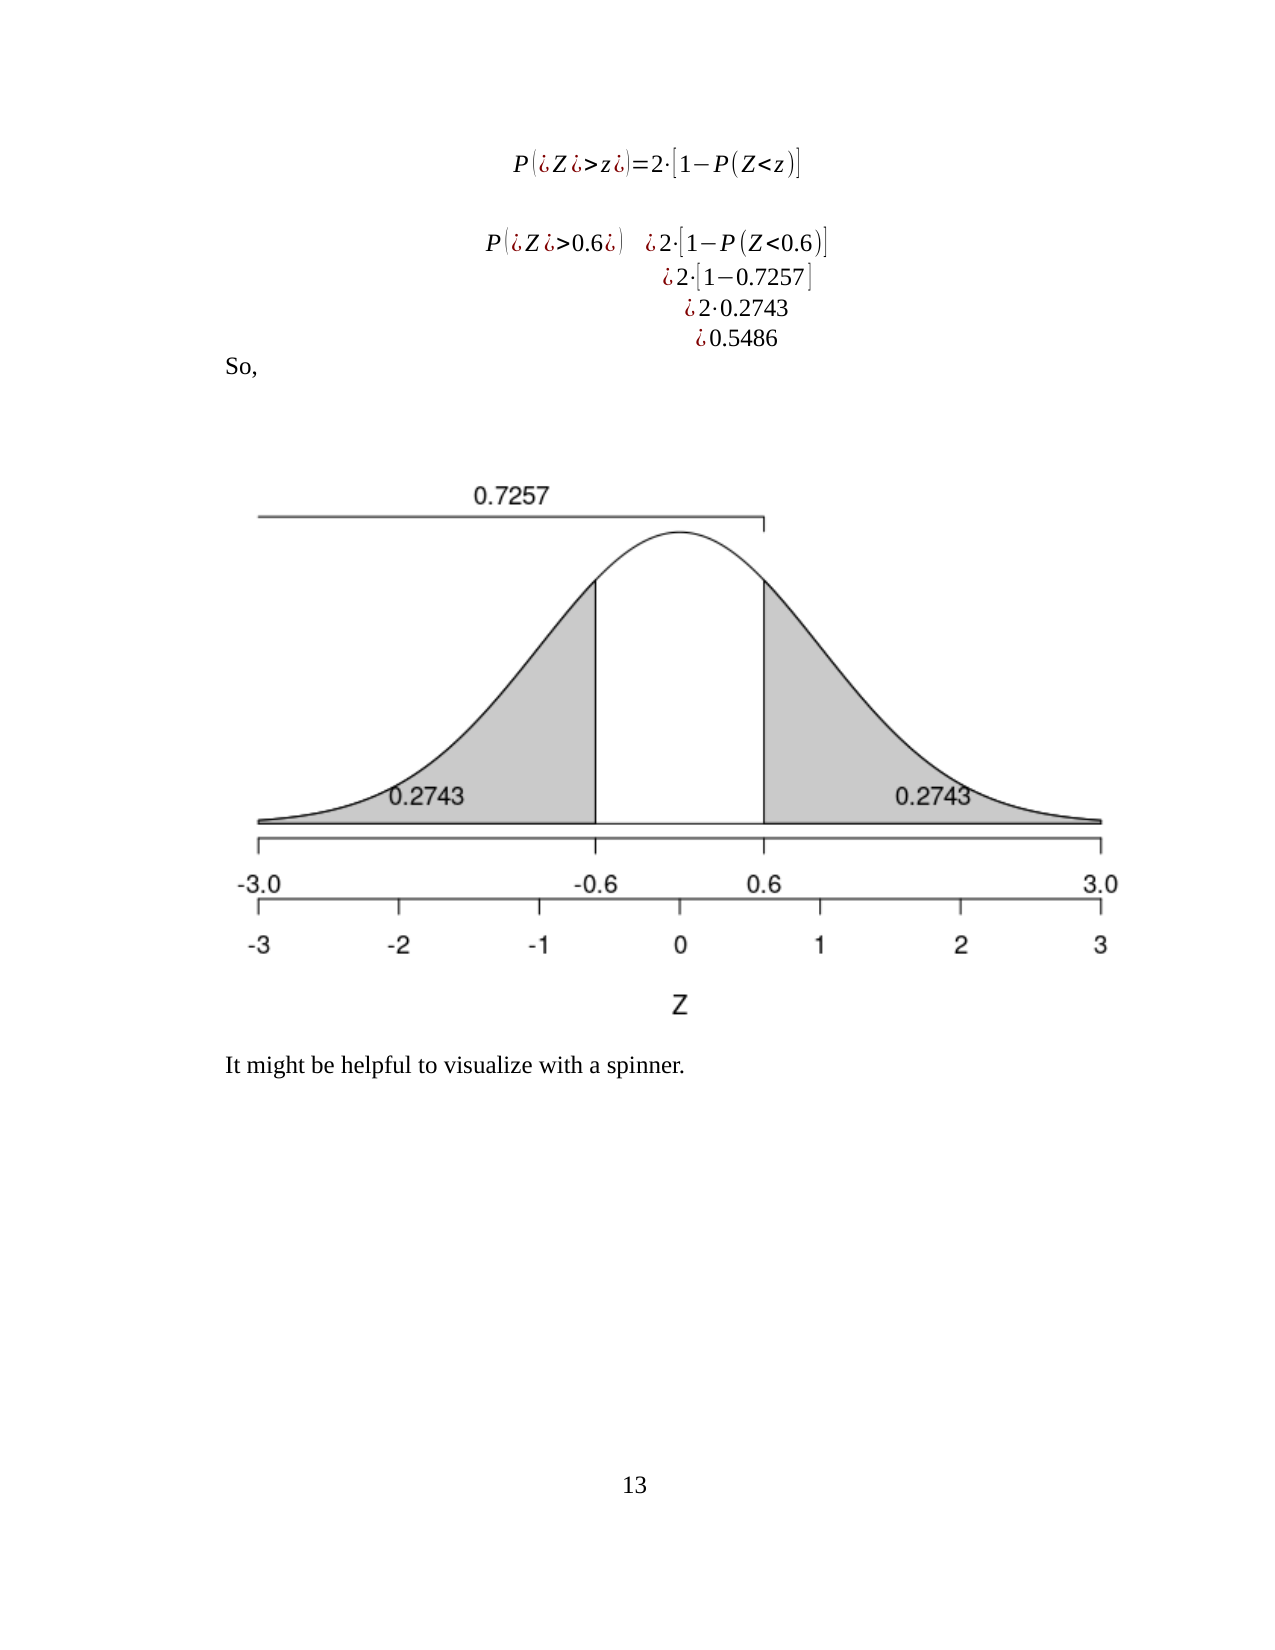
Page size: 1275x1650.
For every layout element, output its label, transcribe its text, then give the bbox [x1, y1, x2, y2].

list It might be helpful to visualize with a spinner. [187, 444, 1125, 1079]
picture [225, 444, 1134, 1051]
list So, [187, 228, 1125, 380]
